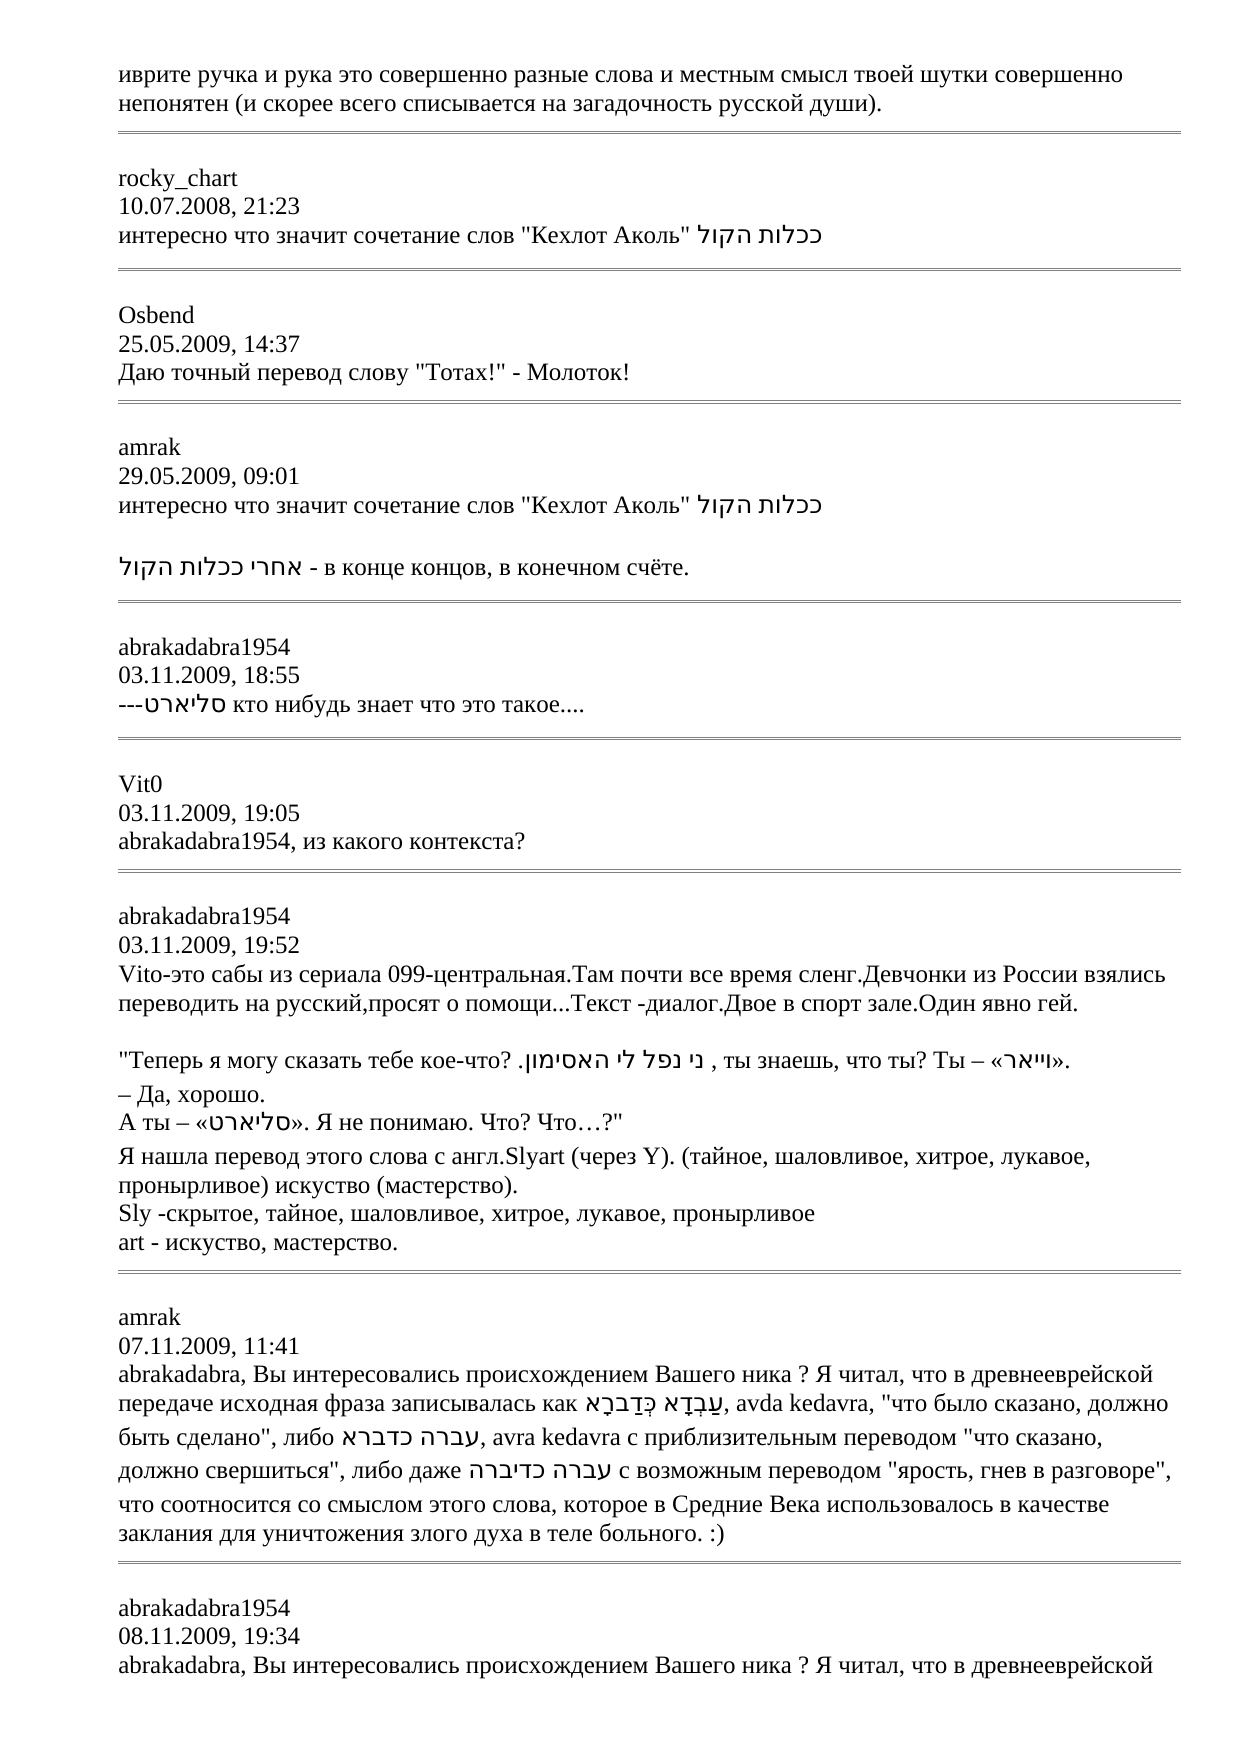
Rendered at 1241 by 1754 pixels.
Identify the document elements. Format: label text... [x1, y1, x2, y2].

text abrakadabra, Вы интересовались происхождением Вашего ника ? Я читал, что в древнееврейской передаче исходная фраза записывалась как עַבְדָא כְּדַברָא, avda kedavra, "что было сказано, должно быть сделано", либо עברה כדברא, avra kedavra с приблизительным переводом "что сказано, должно свершиться", либо даже עברה כדיברה с возможным переводом "ярость, гнев в разговоре", что соотносится со смыслом этого слова, которое в Средние Века использовалось в качестве заклания для уничтожения злого духа в теле больного. :) [118, 1359, 1181, 1546]
text интересно что значит сочетание слов "Кехлот Аколь" ככלות הקול [118, 220, 1181, 254]
text интересно что значит сочетание слов "Кехлот Аколь" ככלות הקול אחרי ככלות הקול - в конце концов, в конечном счёте. [118, 490, 1181, 586]
text abrakadabra1954 [118, 632, 1181, 661]
text Osbend [118, 300, 1181, 329]
text иврите ручка и рука это совершенно разные слова и местным смысл твоей шутки совершенно непонятен (и скорее всего списывается на загадочность русской души). [118, 59, 1181, 117]
text abrakadabra1954, из какого контекста? [118, 826, 1181, 855]
text 08.11.2009, 19:34 [118, 1621, 1181, 1650]
text 03.11.2009, 19:52 [118, 930, 1181, 959]
text 10.07.2008, 21:23 [118, 191, 1181, 220]
text rocky_chart [118, 163, 1181, 191]
text 29.05.2009, 09:01 [118, 461, 1181, 490]
text 07.11.2009, 11:41 [118, 1331, 1181, 1359]
text 25.05.2009, 14:37 [118, 329, 1181, 357]
text ---סליארט кто нибудь знает что это такое.... [118, 689, 1181, 723]
text amrak [118, 432, 1181, 461]
text 03.11.2009, 19:05 [118, 798, 1181, 826]
text abrakadabra, Вы интересовались происхождением Вашего ника ? Я читал, что в древнееврейской передаче исходная фраза записывалась как עַבְדָא כְּדַברָא, avda kedavra, "что было сказано, должно быть сделано", либо עברה כדברא, avra kedavra с приблизительным переводом "что сказано, должно свершиться", либо даже עברה כדיברה с возможным переводом "ярость, гнев в разговоре", что соотносится со смыслом этого слова, которое в Средние Века использовалось в качестве заклания для уничтожения злого духа в теле больного. :) :31:Спасибо Большое! Ник сложился сам собой,я была новичком в ине-те,и никак не могла придумать ник.И вдруг возникло Слово,которое мне просто понравилось,..а как оказалось..в точности определяет мой характер!!!:lol: Что Было Сказано, Должно Быть Сделано:это очевидно мое настоящее имя!!!!Ура!!:25: [118, 1650, 1181, 1679]
text Даю точный перевод слову "Тотах!" - Молоток! [118, 357, 1181, 386]
text abrakadabra1954 [118, 1593, 1181, 1621]
text Vit0 [118, 769, 1181, 798]
text 03.11.2009, 18:55 [118, 661, 1181, 689]
text abrakadabra1954 [118, 901, 1181, 930]
text Vito-это сабы из сериала 099-центральная.Там почти все время сленг.Девчонки из России взялись переводить на русский,просят о помощи...Текст -диалог.Двое в спорт зале.Один явно гей. "Теперь я могу сказать тебе кое-что? .ני נפל לי האסימון , ты знаешь, что ты? Ты – «וייאר». – Да, хорошо. А ты – «סליארט». Я не понимаю. Что? Что…?" Я нашла перевод этого слова с англ.Slyart (через Y). (тайное, шаловливое, хитрое, лукавое, пронырливое) искуство (мастерство). Sly -скрытое, тайное, шаловливое, хитрое, лукавое, пронырливое art - искуство, мастерство. [118, 959, 1181, 1256]
text amrak [118, 1302, 1181, 1331]
